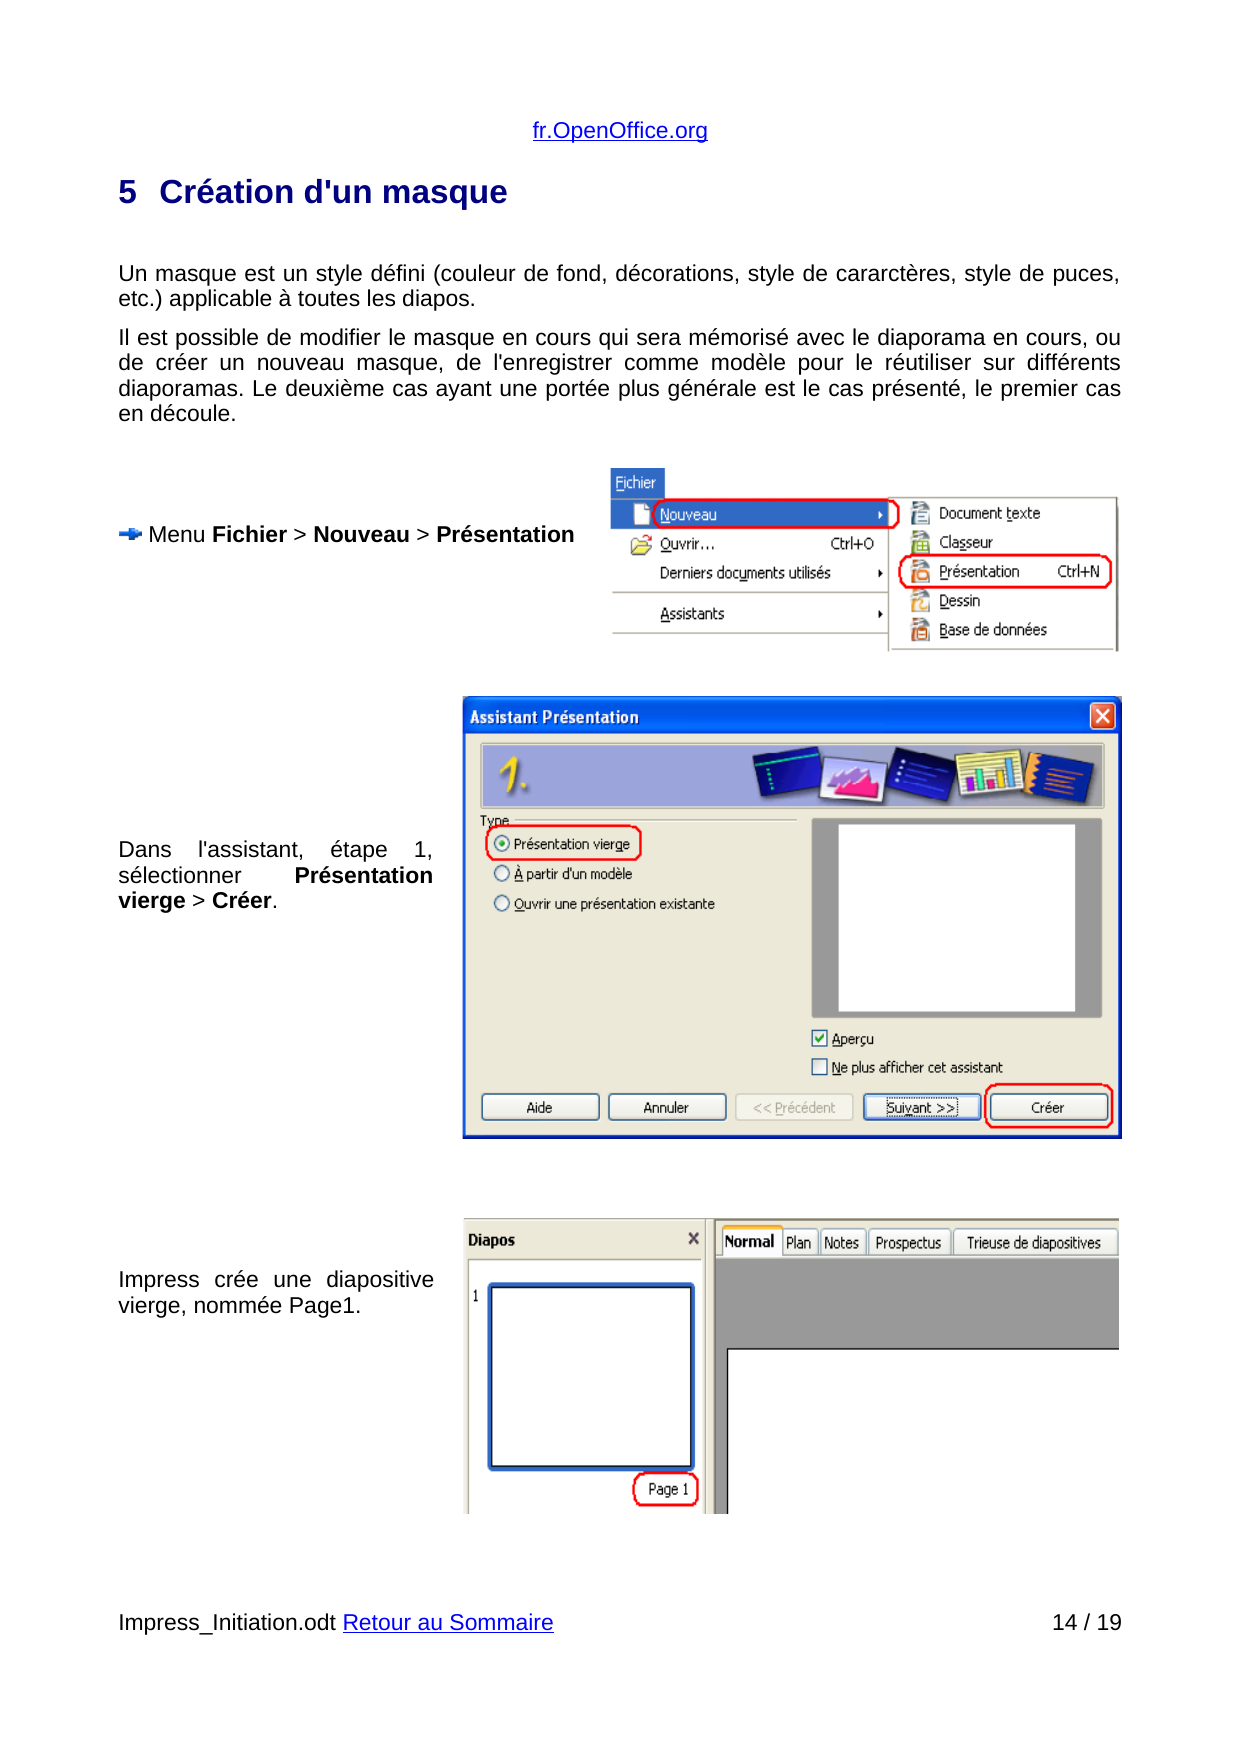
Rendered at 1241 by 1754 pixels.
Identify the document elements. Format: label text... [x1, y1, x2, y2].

list Impress crée une diapositive vierge, nommée Page1. [118, 1267, 463, 1318]
list Menu Fichier > Nouveau > Présentation [118, 521, 610, 547]
picture [462, 696, 1122, 1139]
text Il est possible de modifier le masque en cours qui sera mémorisé avec le diaporama en cours, ou de créer un nouveau masque, de l'enregistrer comme modèle pour le réutiliser sur différents diaporamas. Le deuxième cas ayant une portée plus générale est le cas présenté, le premier cas en découle. [118, 324, 1122, 427]
picture [119, 528, 142, 540]
picture [610, 468, 1120, 653]
subtitle Création d'un masque [118, 173, 1122, 211]
text Un masque est un style défini (couleur de fond, décorations, style de cararctères, style de puces, etc.) applicable à toutes les diapos. [118, 260, 1122, 312]
list Dans l'assistant, étape 1, sélectionner Présentation vierge > Créer. [118, 837, 462, 914]
picture [463, 1218, 1119, 1514]
